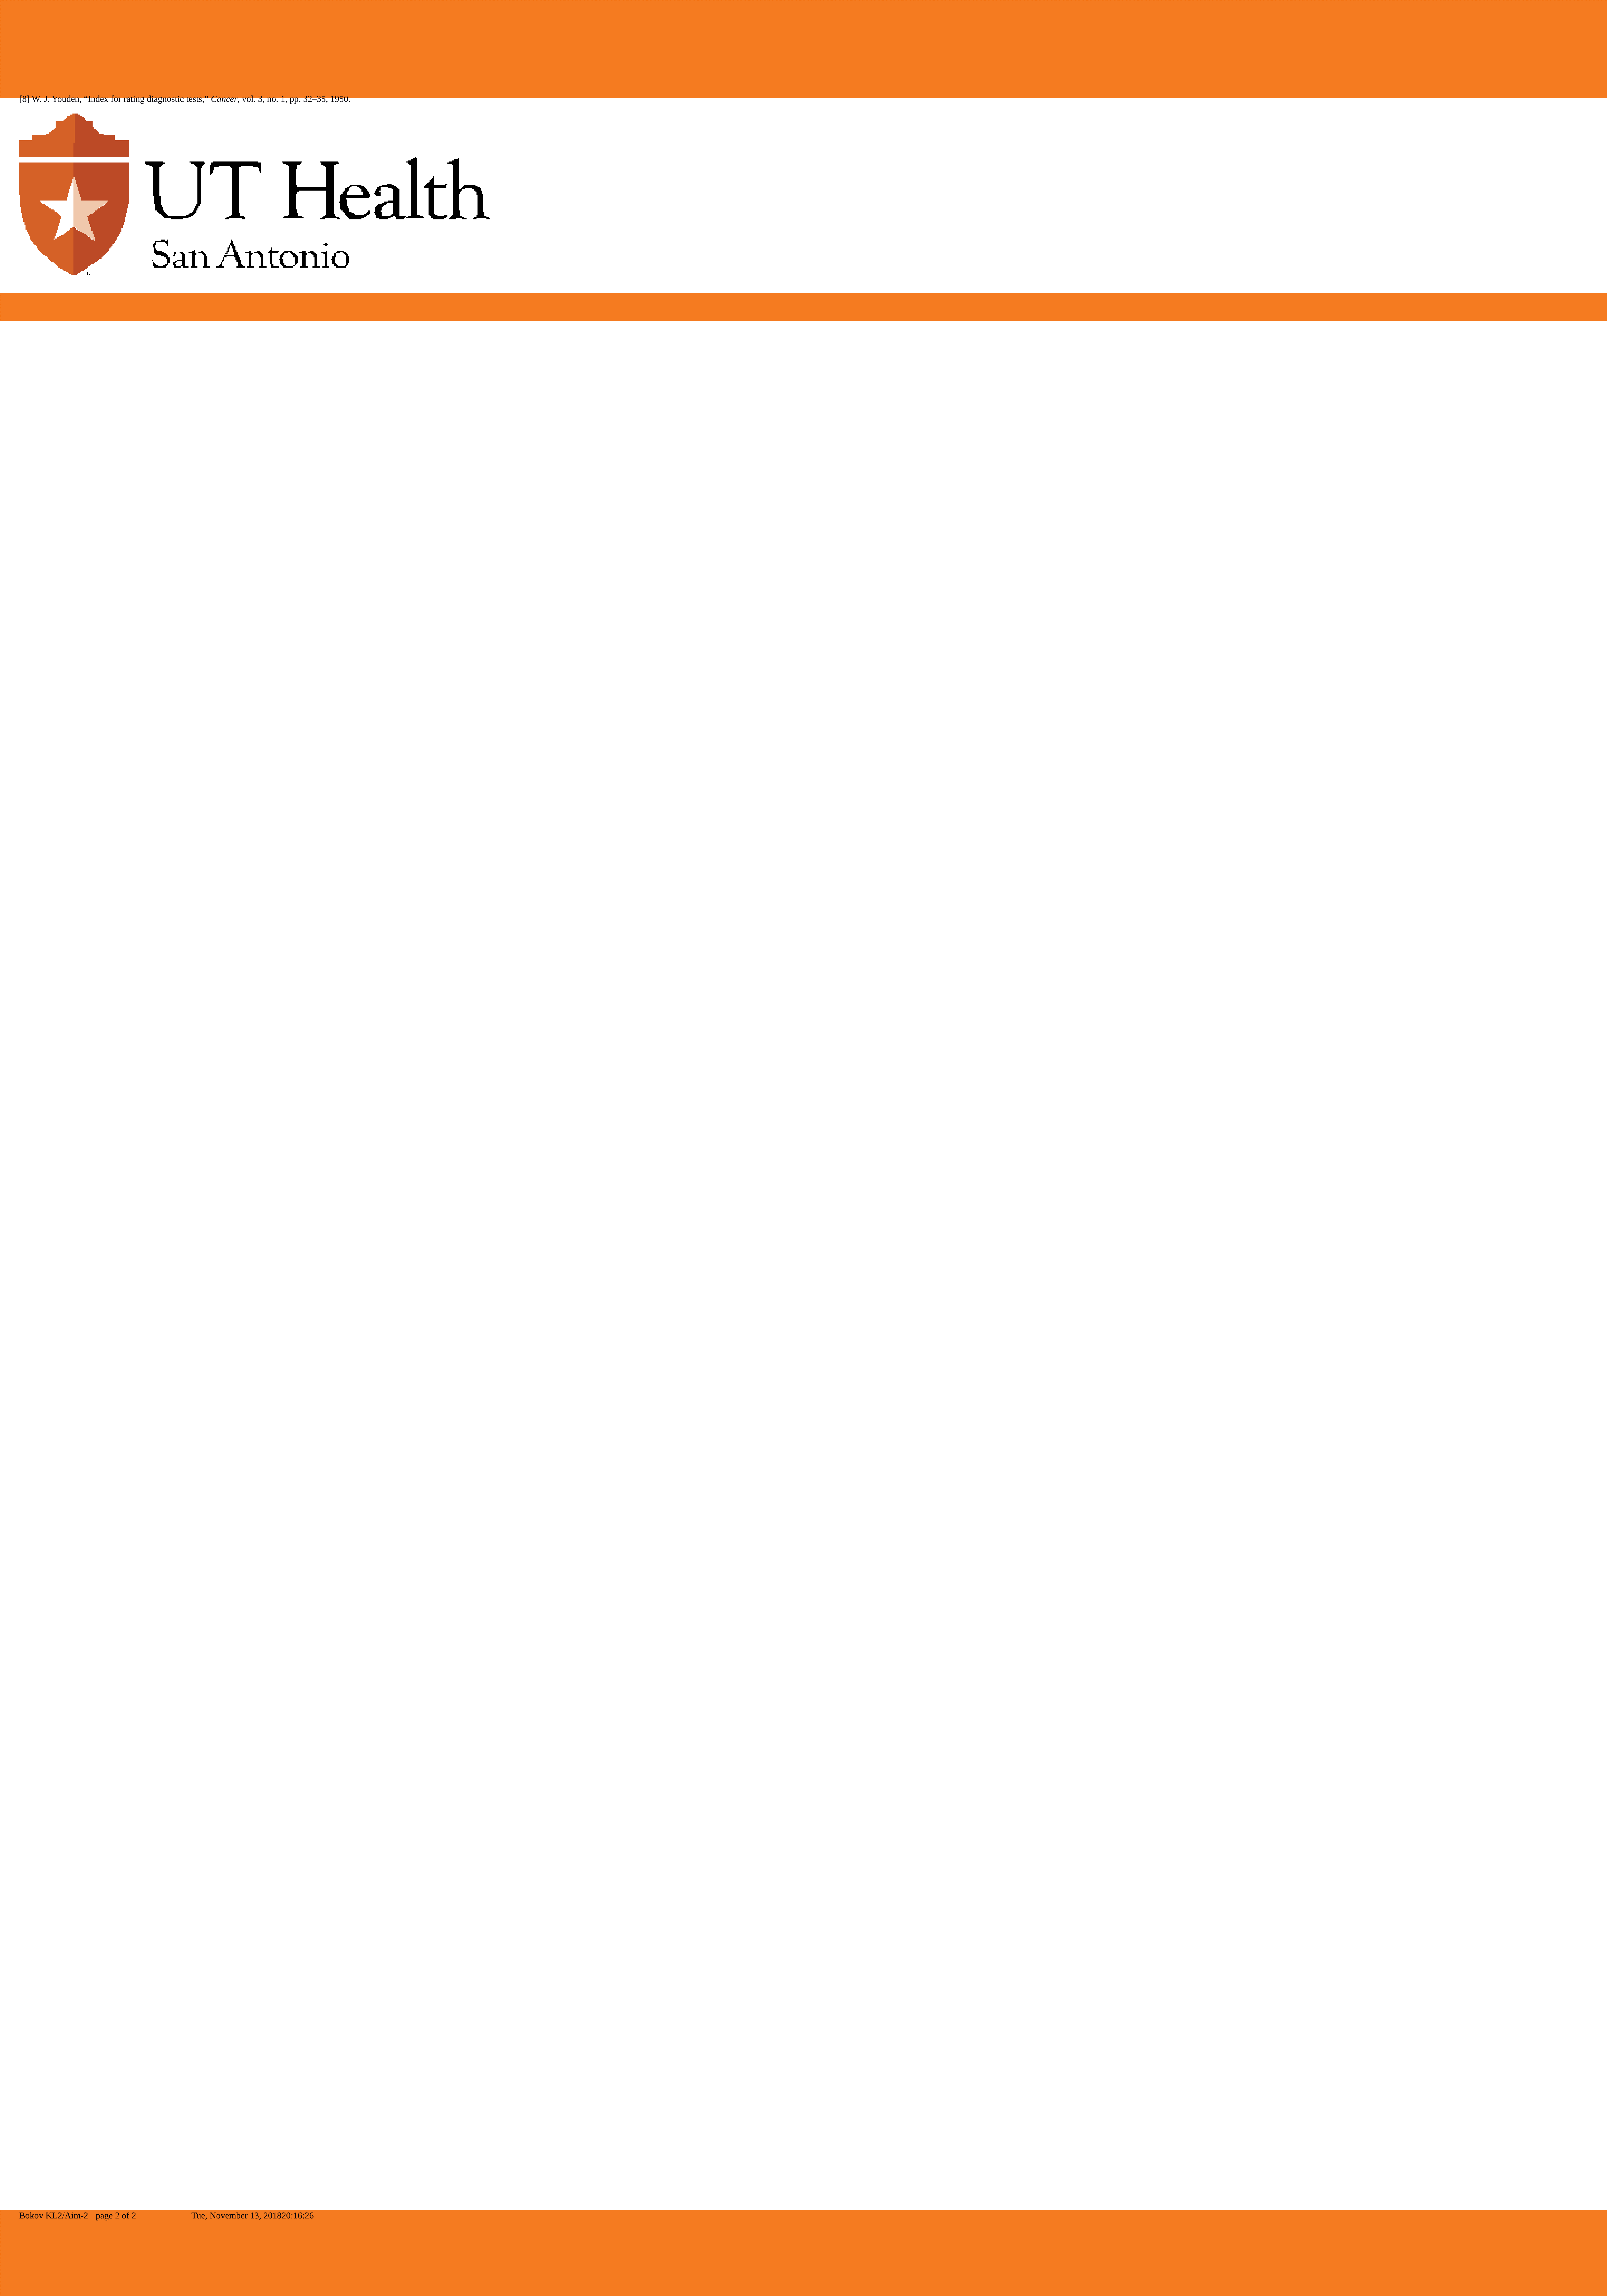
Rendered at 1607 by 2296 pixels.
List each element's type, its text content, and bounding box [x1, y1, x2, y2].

text [8] W. J. Youden, “Index for rating diagnostic tests,” Cancer, vol. 3, no. 1, pp. 32–35, 1950. [19, 93, 1588, 104]
picture [0, 0, 1607, 2296]
